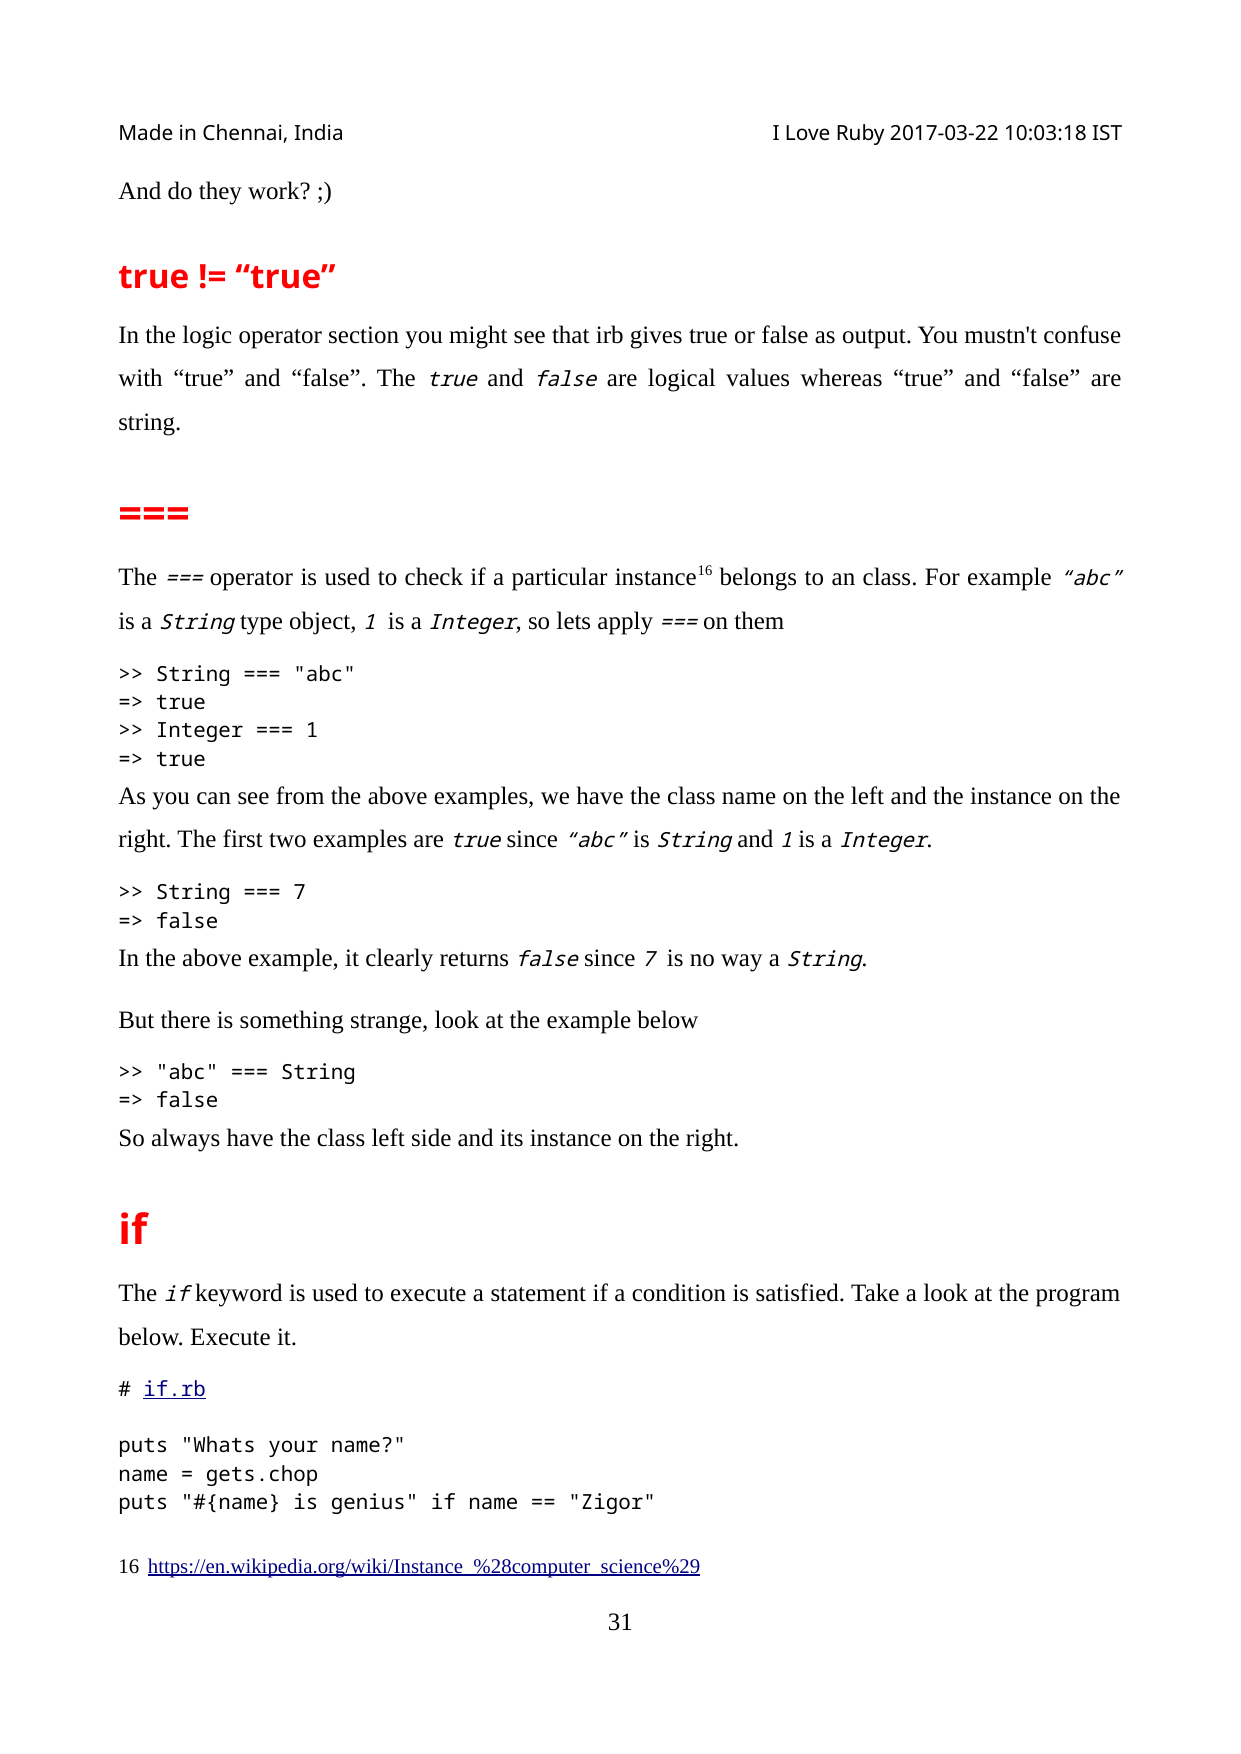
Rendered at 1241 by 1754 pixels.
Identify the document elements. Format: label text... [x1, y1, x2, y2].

text >> Integer === 1 [118, 716, 1122, 744]
text https://en.wikipedia.org/wiki/Instance_%28computer_science%29 [118, 1553, 1122, 1578]
text In the logic operator section you might see that irb gives true or false as output. You mustn't confuse with “true” and “false”. The true and false are logical values whereas “true” and “false” are string. [118, 320, 1122, 436]
text >> "abc" === String [118, 1057, 1122, 1086]
text So always have the class left side and its instance on the right. [118, 1123, 1122, 1152]
text The === operator is used to check if a particular instance belongs to an class. For example “abc” is a String type object, 1 is a Integer, so lets apply === on them [118, 562, 1122, 635]
text puts "#{name} is genius" if name == "Zigor" [118, 1487, 1122, 1516]
text # if.rb [118, 1374, 1122, 1402]
text => false [118, 1086, 1122, 1114]
text In the above example, it clearly returns false since 7 is no way a String. [118, 943, 1122, 973]
text But there is something strange, look at the example below [118, 1005, 1122, 1034]
text And do they work? ;) [118, 176, 1122, 205]
text The if keyword is used to execute a statement if a condition is satisfied. Take a look at the program below. Execute it. [118, 1278, 1122, 1351]
text => true [118, 744, 1122, 772]
text As you can see from the above examples, we have the class name on the left and the instance on the right. The first two examples are true since “abc” is String and 1 is a Integer. [118, 781, 1122, 854]
subtitle true != “true” [118, 253, 1122, 298]
text => false [118, 906, 1122, 934]
text >> String === 7 [118, 877, 1122, 906]
subtitle if [118, 1200, 1122, 1257]
text => true [118, 687, 1122, 716]
text name = gets.chop [118, 1459, 1122, 1487]
subtitle === [118, 484, 1122, 541]
text puts "Whats your name?" [118, 1431, 1122, 1459]
text >> String === "abc" [118, 659, 1122, 687]
